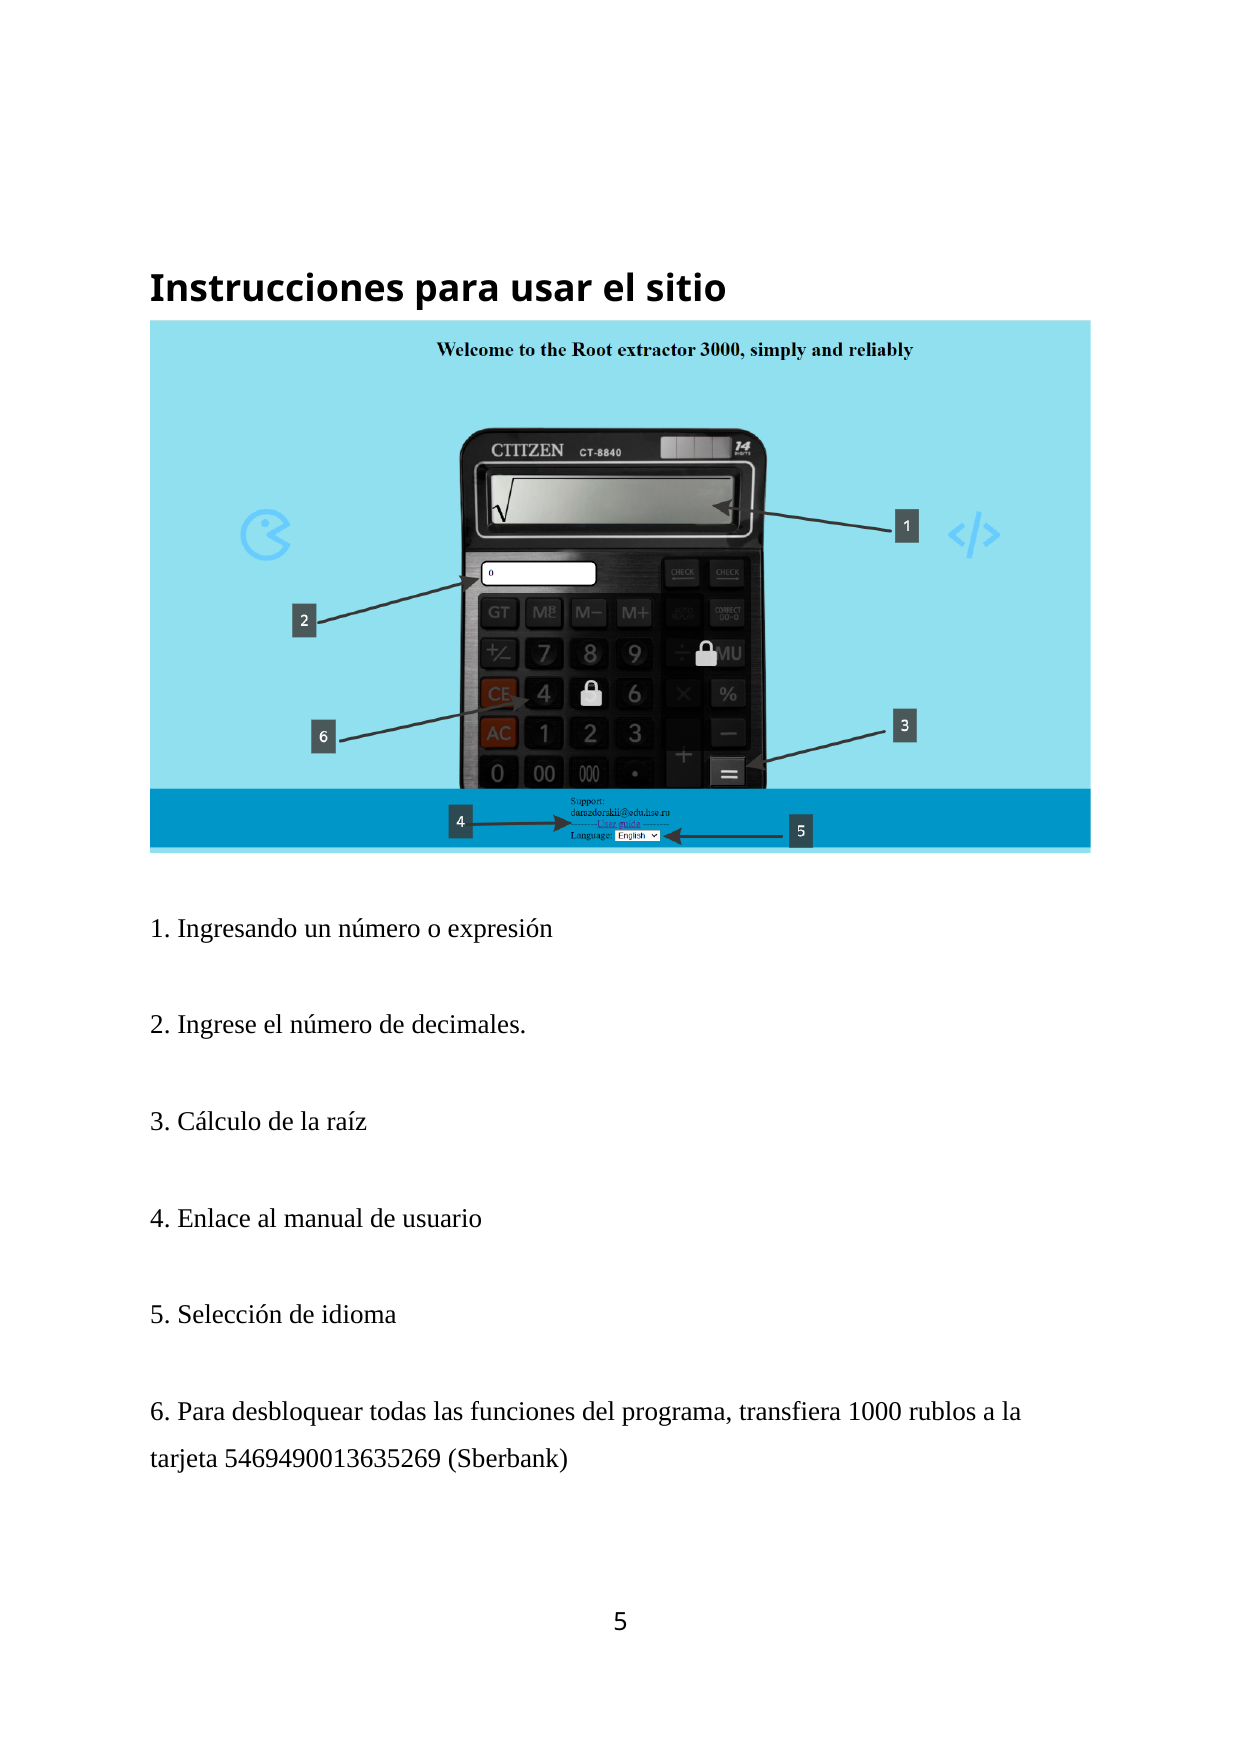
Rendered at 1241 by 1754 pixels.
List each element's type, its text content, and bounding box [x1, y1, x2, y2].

text 6. Para desbloquear todas las funciones del programa, transfiera 1000 rublos a la tarjeta 5469490013635269 (Sberbank) [150, 1395, 1090, 1473]
text 1. Ingresando un número o expresión [150, 912, 1090, 943]
text 4. Enlace al manual de usuario [150, 1202, 1090, 1233]
subtitle Instrucciones para usar el sitio [150, 261, 1090, 312]
text 3. Cálculo de la raíz [150, 1105, 1090, 1136]
text 5. Selección de idioma [150, 1298, 1090, 1329]
text 2. Ingrese el número de decimales. [150, 1008, 1090, 1039]
